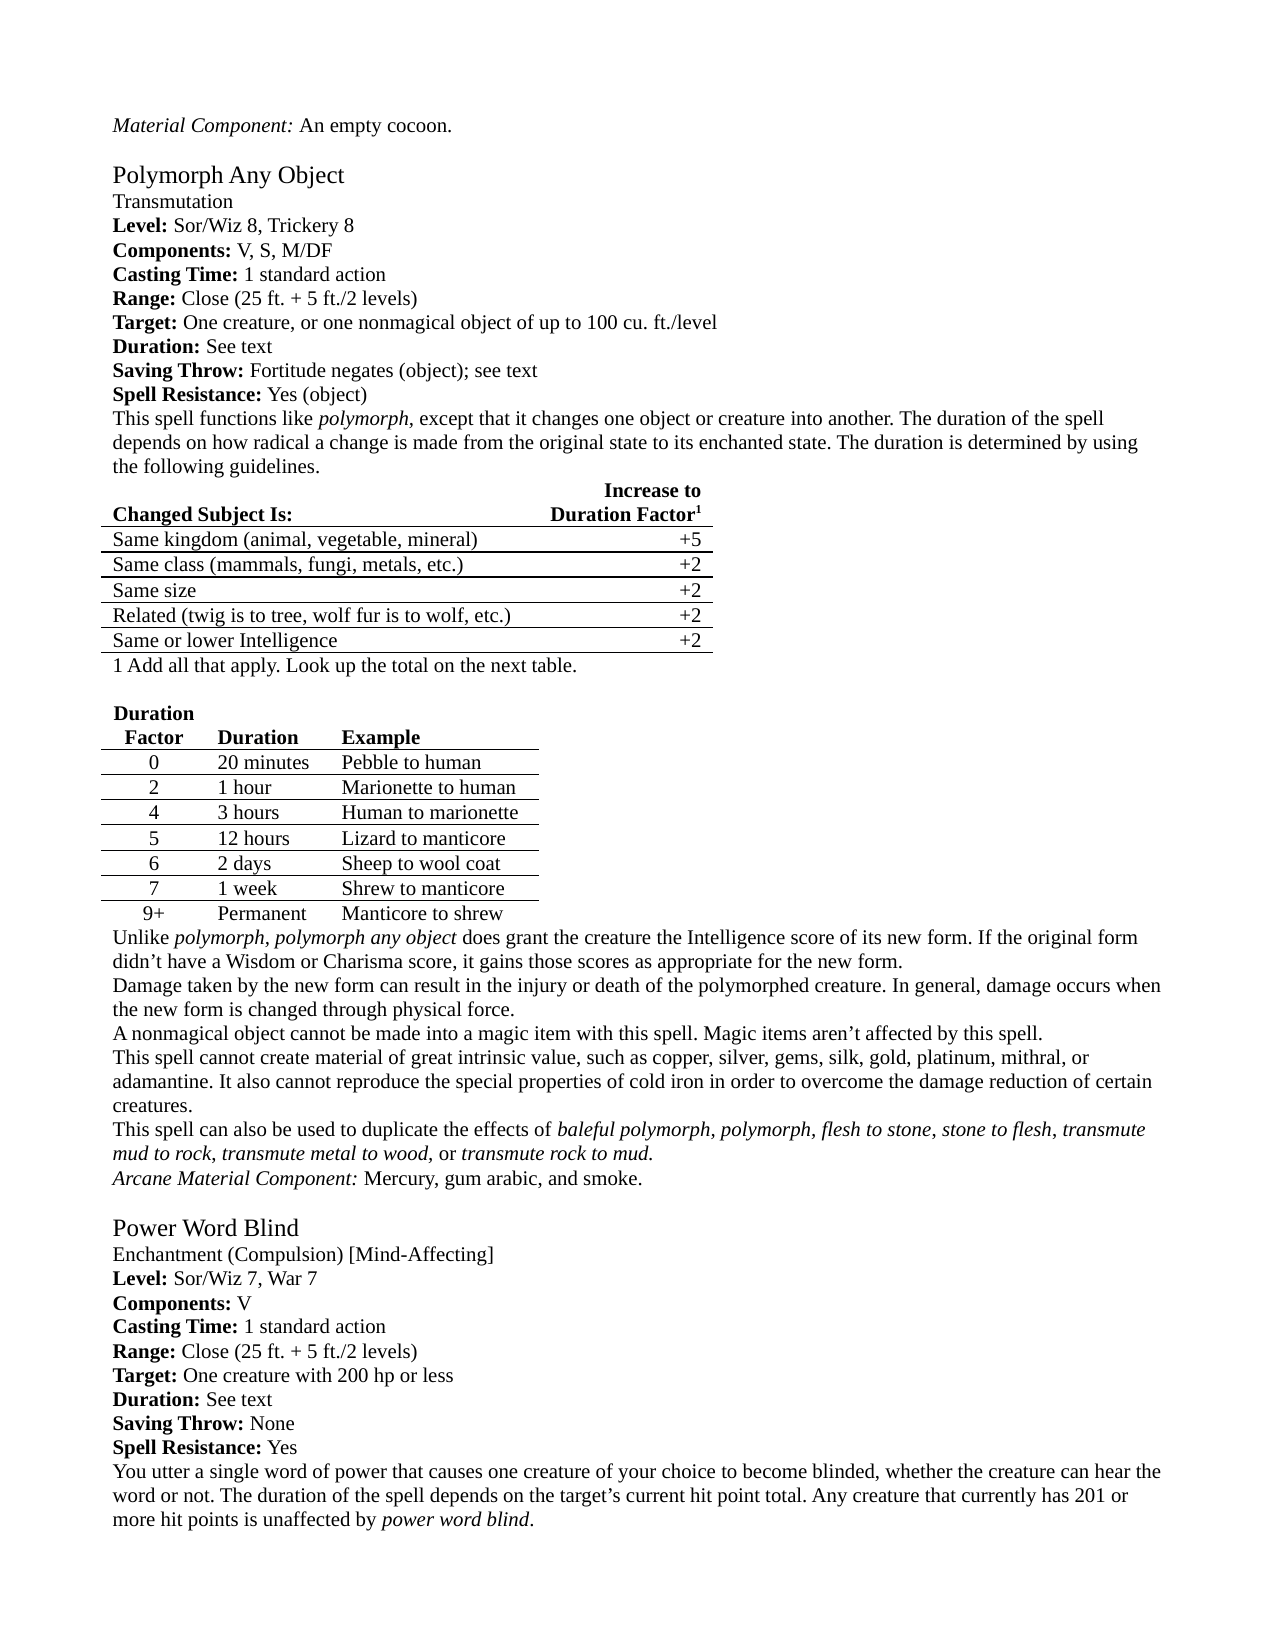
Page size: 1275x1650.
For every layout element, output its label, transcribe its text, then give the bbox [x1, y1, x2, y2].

table_cell Same class (mammals, fungi, metals, etc.) [101, 553, 532, 576]
table_cell 0 [101, 750, 206, 774]
table_cell Same kingdom (animal, vegetable, mineral) [101, 527, 532, 551]
text Range: Close (25 ft. + 5 ft./2 levels) [112, 286, 1162, 310]
table_cell Related (twig is to tree, wolf fur is to wolf, etc.) [101, 603, 532, 627]
table_cell +2 [532, 603, 712, 627]
text This spell functions like polymorph, except that it changes one object or creature into another. The duration of the spell depends on how radical a change is made from the original state to its enchanted state. The duration is determined by using the following guidelines. [112, 406, 1162, 478]
text Power Word Blind [112, 1213, 1162, 1242]
text Transmutation [112, 189, 1162, 213]
table_cell Same size [101, 578, 532, 602]
text Casting Time: 1 standard action [112, 262, 1162, 286]
table_cell +5 [532, 527, 712, 551]
table_cell 3 hours [206, 800, 330, 824]
table_cell 1 week [206, 876, 330, 900]
table_cell Same or lower Intelligence [101, 628, 532, 652]
text Target: One creature, or one nonmagical object of up to 100 cu. ft./level [112, 310, 1162, 334]
text Damage taken by the new form can result in the injury or death of the polymorphed creature. In general, damage occurs when the new form is changed through physical force. [112, 973, 1162, 1021]
text Enchantment (Compulsion) [Mind-Affecting] [112, 1242, 1162, 1266]
table_cell 20 minutes [206, 750, 330, 774]
text A nonmagical object cannot be made into a magic item with this spell. Magic items aren’t affected by this spell. [112, 1021, 1162, 1045]
text You utter a single word of power that causes one creature of your choice to become blinded, whether the creature can hear the word or not. The duration of the spell depends on the target’s current hit point total. Any creature that currently has 201 or more hit points is unaffected by power word blind. [112, 1459, 1162, 1531]
text This spell can also be used to duplicate the effects of baleful polymorph, polymorph, flesh to stone, stone to flesh, transmute mud to rock, transmute metal to wood, or transmute rock to mud. [112, 1117, 1162, 1165]
table_header Changed Subject Is: [101, 478, 532, 526]
table_cell 5 [101, 825, 206, 849]
table_cell +2 [532, 628, 712, 652]
table_cell Shrew to manticore [330, 876, 539, 900]
text Unlike polymorph, polymorph any object does grant the creature the Intelligence score of its new form. If the original form didn’t have a Wisdom or Charisma score, it gains those scores as appropriate for the new form. [112, 925, 1162, 973]
table_cell 2 [101, 775, 206, 799]
text Polymorph Any Object [112, 161, 1162, 189]
text Casting Time: 1 standard action [112, 1314, 1162, 1338]
table_header Example [330, 701, 539, 749]
table_cell Manticore to shrew [330, 901, 539, 925]
table_header Duration Factor [101, 701, 206, 749]
text Components: V [112, 1290, 1162, 1314]
table_header Duration [206, 701, 330, 749]
table_cell 12 hours [206, 825, 330, 849]
text Duration: See text [112, 1387, 1162, 1411]
text Range: Close (25 ft. + 5 ft./2 levels) [112, 1338, 1162, 1363]
table_cell +2 [532, 578, 712, 602]
text Saving Throw: Fortitude negates (object); see text [112, 358, 1162, 382]
table_cell 1 Add all that apply. Look up the total on the next table. [101, 653, 712, 677]
text Arcane Material Component: Mercury, gum arabic, and smoke. [112, 1165, 1162, 1189]
text Spell Resistance: Yes [112, 1435, 1162, 1459]
table_cell Sheep to wool coat [330, 851, 539, 874]
text Spell Resistance: Yes (object) [112, 382, 1162, 406]
text Level: Sor/Wiz 7, War 7 [112, 1266, 1162, 1290]
text Level: Sor/Wiz 8, Trickery 8 [112, 213, 1162, 237]
table_cell 4 [101, 800, 206, 824]
text Saving Throw: None [112, 1411, 1162, 1435]
text Target: One creature with 200 hp or less [112, 1363, 1162, 1387]
table_cell Human to marionette [330, 800, 539, 824]
table_cell Permanent [206, 901, 330, 925]
table_cell Pebble to human [330, 750, 539, 774]
table_cell Lizard to manticore [330, 825, 539, 849]
table_cell 9+ [101, 901, 206, 925]
table_cell 1 hour [206, 775, 330, 799]
text Components: V, S, M/DF [112, 237, 1162, 262]
table_cell 6 [101, 851, 206, 874]
table_cell +2 [532, 553, 712, 576]
table_cell 2 days [206, 851, 330, 874]
table_cell 7 [101, 876, 206, 900]
text This spell cannot create material of great intrinsic value, such as copper, silver, gems, silk, gold, platinum, mithral, or adamantine. It also cannot reproduce the special properties of cold iron in order to overcome the damage reduction of certain creatures. [112, 1045, 1162, 1117]
table_cell Marionette to human [330, 775, 539, 799]
table_header Increase to Duration Factor1 [532, 478, 712, 526]
text Duration: See text [112, 334, 1162, 358]
text Material Component: An empty cocoon. [112, 112, 1162, 137]
